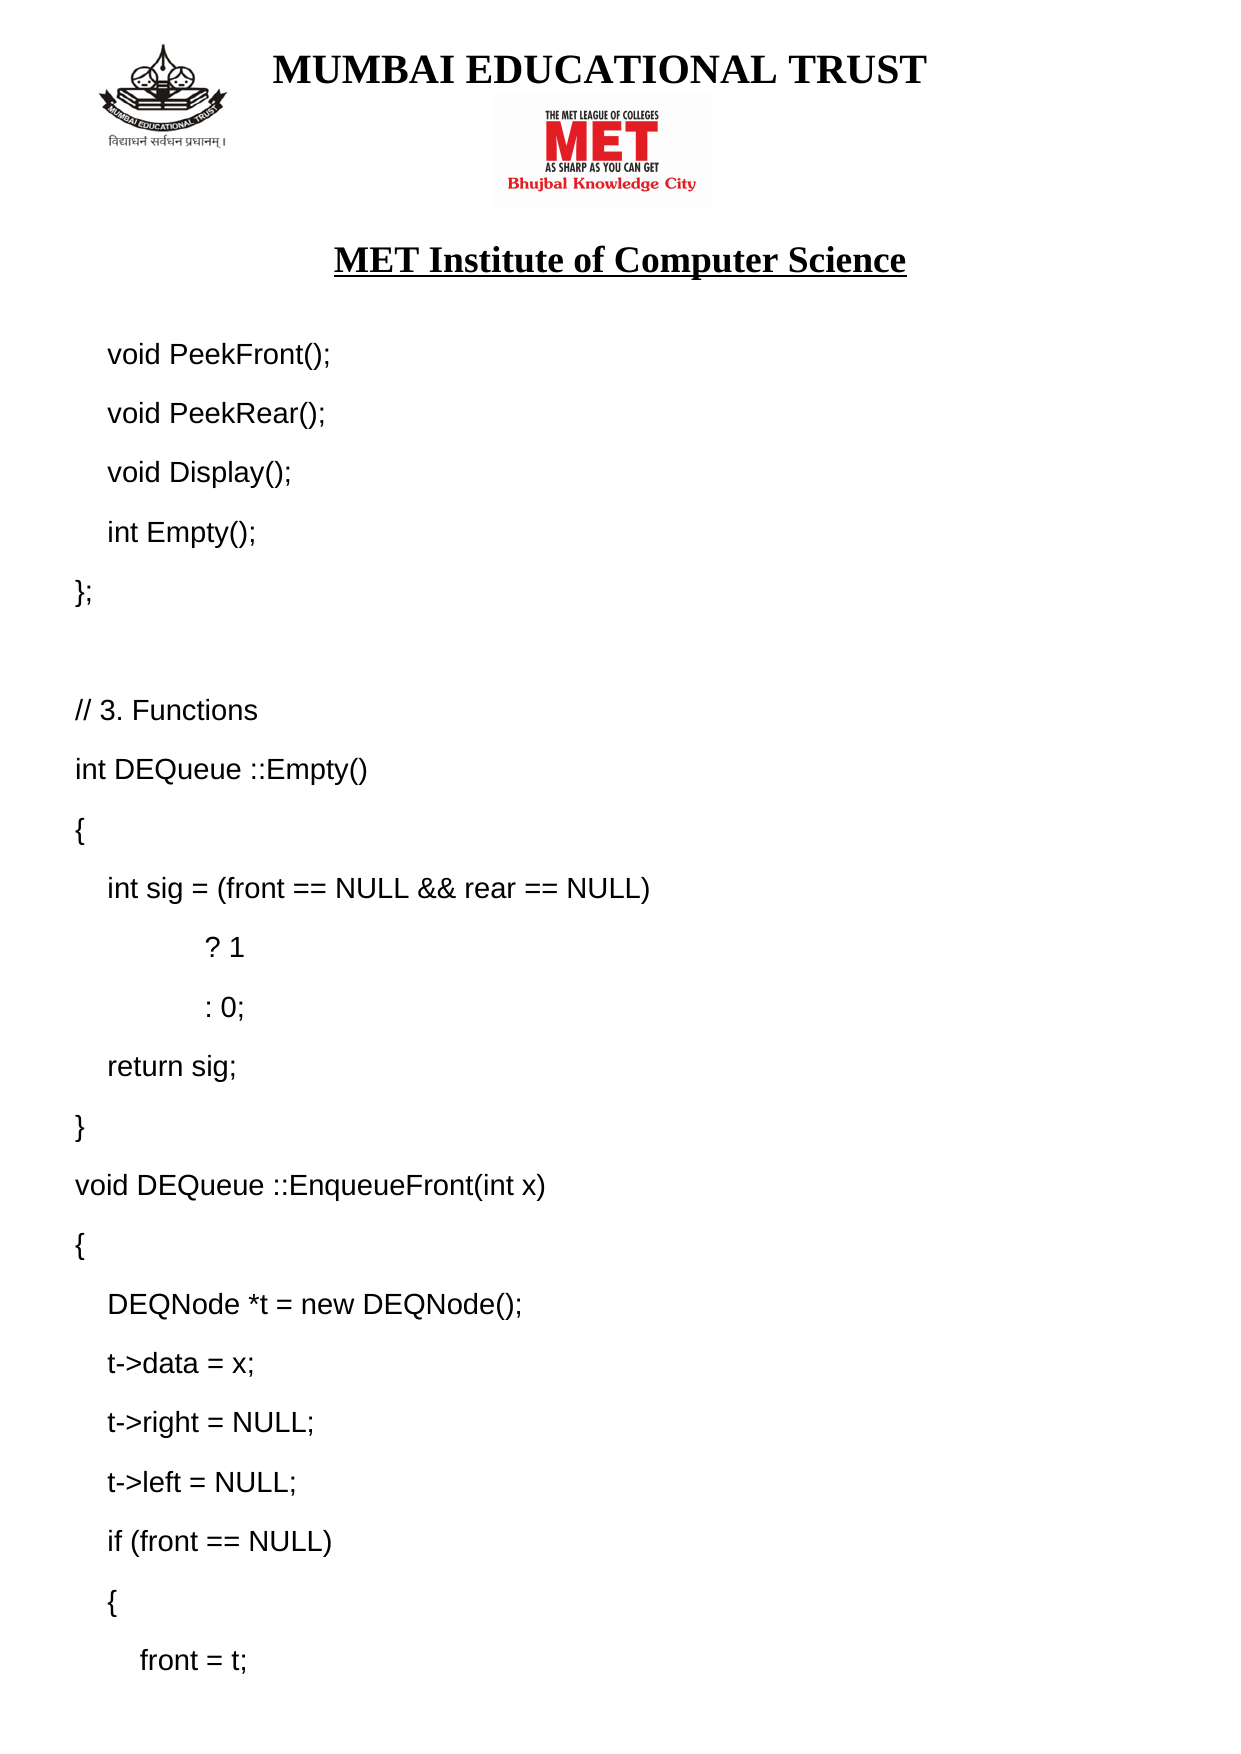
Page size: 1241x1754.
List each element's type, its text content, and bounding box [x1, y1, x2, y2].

text int sig = (front == NULL && rear == NULL) [75, 871, 1165, 904]
text return sig; [75, 1049, 1165, 1083]
text int DEQueue ::Empty() [75, 752, 1165, 786]
text : 0; [75, 990, 1165, 1023]
text { [75, 812, 1165, 845]
text t->data = x; [75, 1346, 1165, 1379]
text ? 1 [75, 930, 1165, 964]
text void DEQueue ::EnqueueFront(int x) [75, 1168, 1165, 1201]
text void PeekFront(); [75, 337, 1165, 370]
picture [492, 92, 712, 210]
text { [75, 1227, 1165, 1261]
text t->right = NULL; [75, 1405, 1165, 1439]
text front = t; [75, 1643, 1165, 1676]
text void Display(); [75, 455, 1165, 489]
text { [75, 1583, 1165, 1617]
text if (front == NULL) [75, 1524, 1165, 1558]
text // 3. Functions [75, 693, 1165, 726]
text void PeekRear(); [75, 396, 1165, 429]
text int Empty(); [75, 515, 1165, 548]
text }; [75, 574, 1165, 608]
text DEQNode *t = new DEQNode(); [75, 1287, 1165, 1320]
text } [75, 1108, 1165, 1142]
picture [98, 44, 228, 148]
text t->left = NULL; [75, 1465, 1165, 1498]
